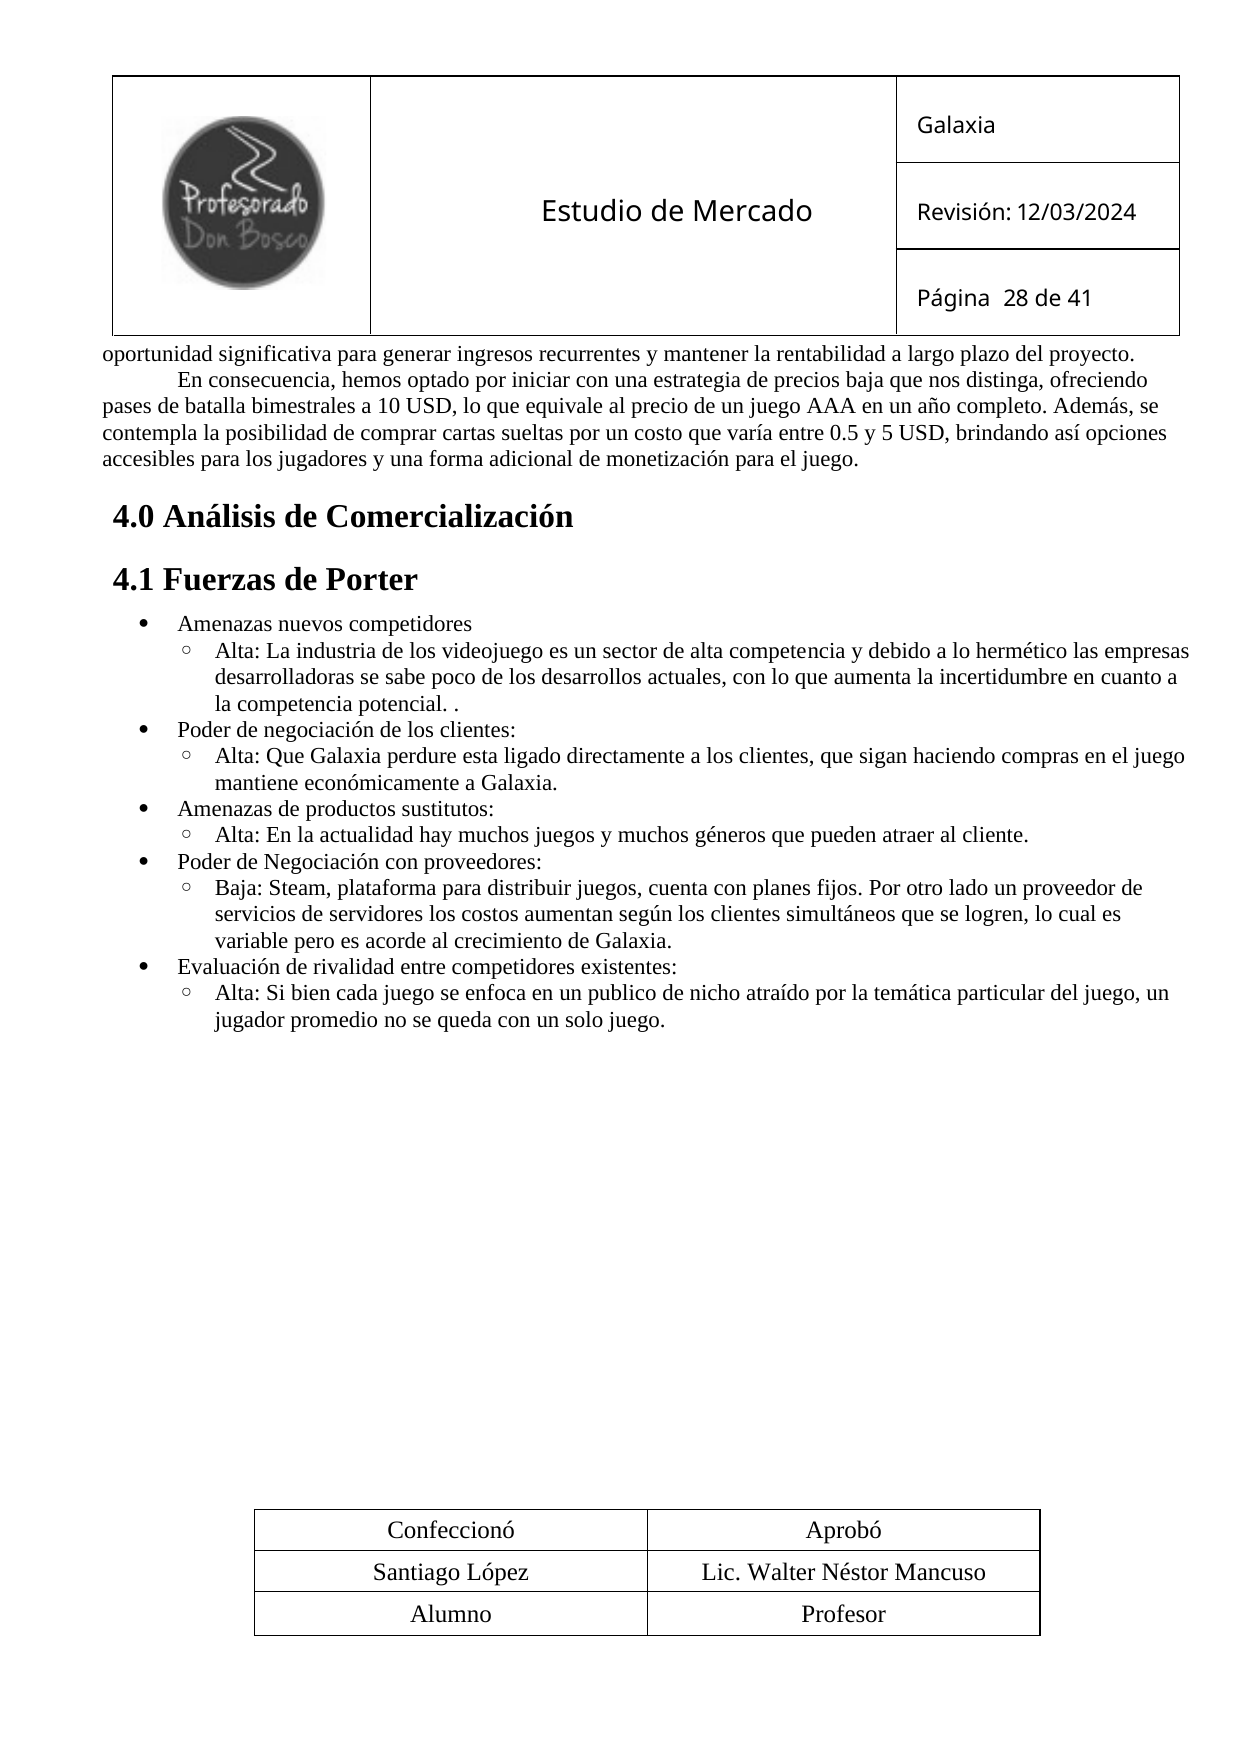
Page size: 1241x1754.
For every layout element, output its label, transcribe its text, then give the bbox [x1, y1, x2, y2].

subtitle 4.1 Fuerzas de Porter [113, 560, 1192, 598]
list Alta: Si bien cada juego se enfoca en un publico de nicho atraído por la temática particular del juego, un jugador promedio no se queda con un solo juego. [177, 979, 1192, 1032]
text oportunidad significativa para generar ingresos recurrentes y mantener la rentabilidad a largo plazo del proyecto. [102, 339, 1192, 366]
list Alta: La industria de los videojuego es un sector de alta competencia y debido a lo hermético las empresas desarrolladoras se sabe poco de los desarrollos actuales, con lo que aumenta la incertidumbre en cuanto a la competencia potencial. . [177, 637, 1192, 716]
list Amenazas nuevos competidores [139, 611, 1192, 637]
list Alta: Que Galaxia perdure esta ligado directamente a los clientes, que sigan haciendo compras en el juego mantiene económicamente a Galaxia. [177, 742, 1192, 795]
list Poder de negociación de los clientes: [139, 716, 1192, 742]
list Amenazas de productos sustitutos: [139, 795, 1192, 821]
subtitle 4.0 Análisis de Comercialización [113, 496, 1192, 535]
text En consecuencia, hemos optado por iniciar con una estrategia de precios baja que nos distinga, ofreciendo pases de batalla bimestrales a 10 USD, lo que equivale al precio de un juego AAA en un año completo. Además, se contempla la posibilidad de comprar cartas sueltas por un costo que varía entre 0.5 y 5 USD, brindando así opciones accesibles para los jugadores y una forma adicional de monetización para el juego. [102, 366, 1192, 471]
list Baja: Steam, plataforma para distribuir juegos, cuenta con planes fijos. Por otro lado un proveedor de servicios de servidores los costos aumentan según los clientes simultáneos que se logren, lo cual es variable pero es acorde al crecimiento de Galaxia. [177, 874, 1192, 953]
list Alta: En la actualidad hay muchos juegos y muchos géneros que pueden atraer al cliente. [177, 821, 1192, 848]
list Poder de Negociación con proveedores: [139, 848, 1192, 874]
list Evaluación de rivalidad entre competidores existentes: [139, 953, 1192, 979]
